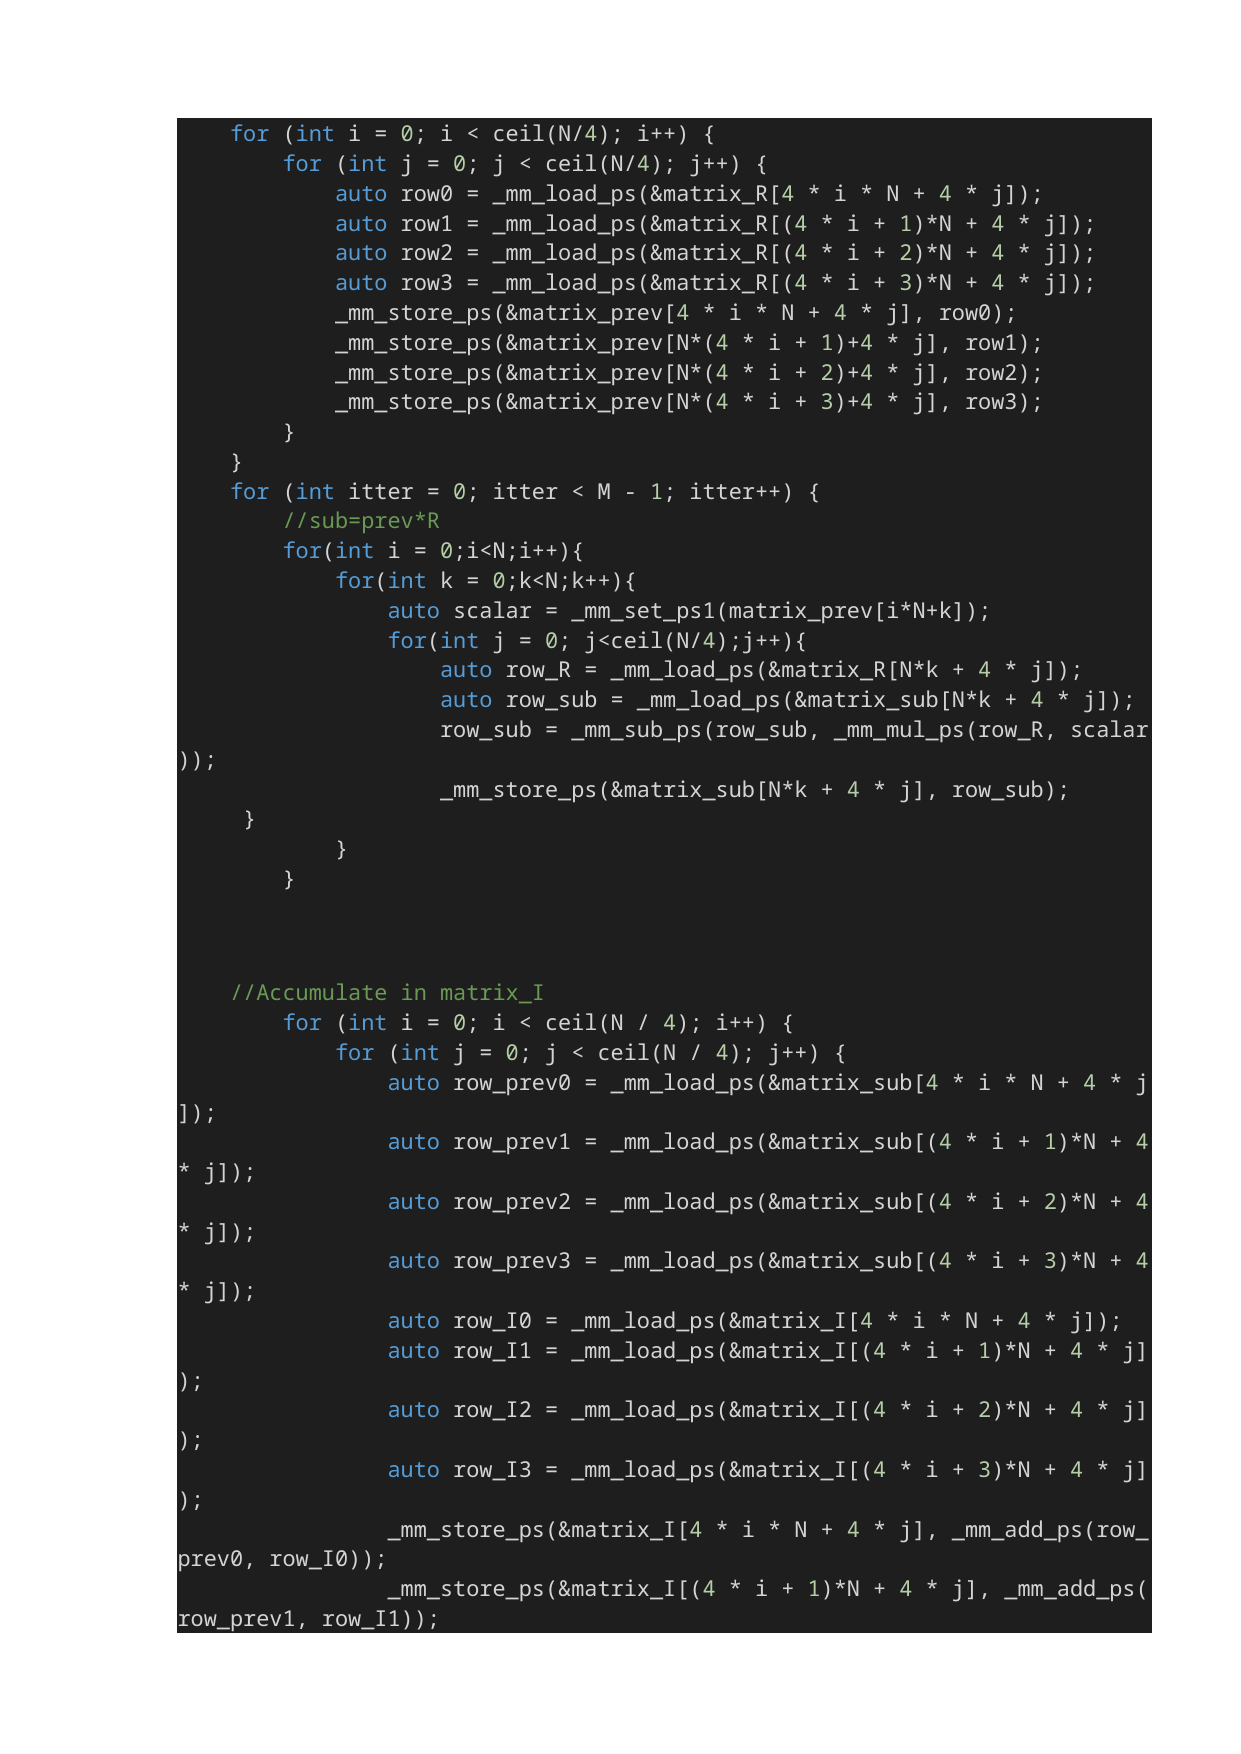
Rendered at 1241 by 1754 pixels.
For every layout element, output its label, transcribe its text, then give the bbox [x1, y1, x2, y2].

text for (int i = 0; i < ceil(N / 4); i++) { [177, 1007, 1152, 1037]
text auto row_I3 = _mm_load_ps(&matrix_I[(4 * i + 3)*N + 4 * j]); [177, 1454, 1152, 1513]
text auto row_sub = _mm_load_ps(&matrix_sub[N*k + 4 * j]); [177, 684, 1152, 714]
text auto row_prev1 = _mm_load_ps(&matrix_sub[(4 * i + 1)*N + 4 * j]); [177, 1126, 1152, 1186]
text _mm_store_ps(&matrix_prev[N*(4 * i + 1)+4 * j], row1); [177, 327, 1152, 356]
text auto row_prev2 = _mm_load_ps(&matrix_sub[(4 * i + 2)*N + 4 * j]); [177, 1186, 1152, 1245]
text auto row_prev0 = _mm_load_ps(&matrix_sub[4 * i * N + 4 * j]); [177, 1067, 1152, 1126]
text for(int j = 0; j<ceil(N/4);j++){ [177, 624, 1152, 654]
text } [177, 833, 1152, 863]
text auto row_prev3 = _mm_load_ps(&matrix_sub[(4 * i + 3)*N + 4 * j]); [177, 1245, 1152, 1305]
text _mm_store_ps(&matrix_I[4 * i * N + 4 * j], _mm_add_ps(row_prev0, row_I0)); [177, 1513, 1152, 1573]
text for (int i = 0; i < ceil(N/4); i++) { [177, 118, 1152, 148]
text auto row2 = _mm_load_ps(&matrix_R[(4 * i + 2)*N + 4 * j]); [177, 237, 1152, 267]
text //sub=prev*R [177, 505, 1152, 535]
text auto row3 = _mm_load_ps(&matrix_R[(4 * i + 3)*N + 4 * j]); [177, 267, 1152, 297]
text } [177, 416, 1152, 446]
text auto row_I2 = _mm_load_ps(&matrix_I[(4 * i + 2)*N + 4 * j]); [177, 1394, 1152, 1454]
text } [177, 446, 1152, 476]
text _mm_store_ps(&matrix_I[(4 * i + 1)*N + 4 * j], _mm_add_ps(row_prev1, row_I1)); [177, 1573, 1152, 1633]
text for (int j = 0; j < ceil(N/4); j++) { [177, 148, 1152, 178]
text _mm_store_ps(&matrix_sub[N*k + 4 * j], row_sub); } [177, 773, 1152, 833]
text for(int k = 0;k<N;k++){ [177, 565, 1152, 595]
text //Accumulate in matrix_I [177, 977, 1152, 1007]
text auto row_I0 = _mm_load_ps(&matrix_I[4 * i * N + 4 * j]); [177, 1305, 1152, 1335]
text row_sub = _mm_sub_ps(row_sub, _mm_mul_ps(row_R, scalar)); [177, 714, 1152, 773]
text auto scalar = _mm_set_ps1(matrix_prev[i*N+k]); [177, 595, 1152, 624]
text _mm_store_ps(&matrix_prev[N*(4 * i + 3)+4 * j], row3); [177, 386, 1152, 416]
text _mm_store_ps(&matrix_prev[4 * i * N + 4 * j], row0); [177, 297, 1152, 327]
text for (int itter = 0; itter < M - 1; itter++) { [177, 476, 1152, 505]
text auto row1 = _mm_load_ps(&matrix_R[(4 * i + 1)*N + 4 * j]); [177, 207, 1152, 237]
text for(int i = 0;i<N;i++){ [177, 535, 1152, 565]
text auto row_R = _mm_load_ps(&matrix_R[N*k + 4 * j]); [177, 654, 1152, 684]
text _mm_store_ps(&matrix_prev[N*(4 * i + 2)+4 * j], row2); [177, 356, 1152, 386]
text auto row_I1 = _mm_load_ps(&matrix_I[(4 * i + 1)*N + 4 * j]); [177, 1335, 1152, 1394]
text for (int j = 0; j < ceil(N / 4); j++) { [177, 1037, 1152, 1067]
text } [177, 863, 1152, 893]
text auto row0 = _mm_load_ps(&matrix_R[4 * i * N + 4 * j]); [177, 178, 1152, 207]
